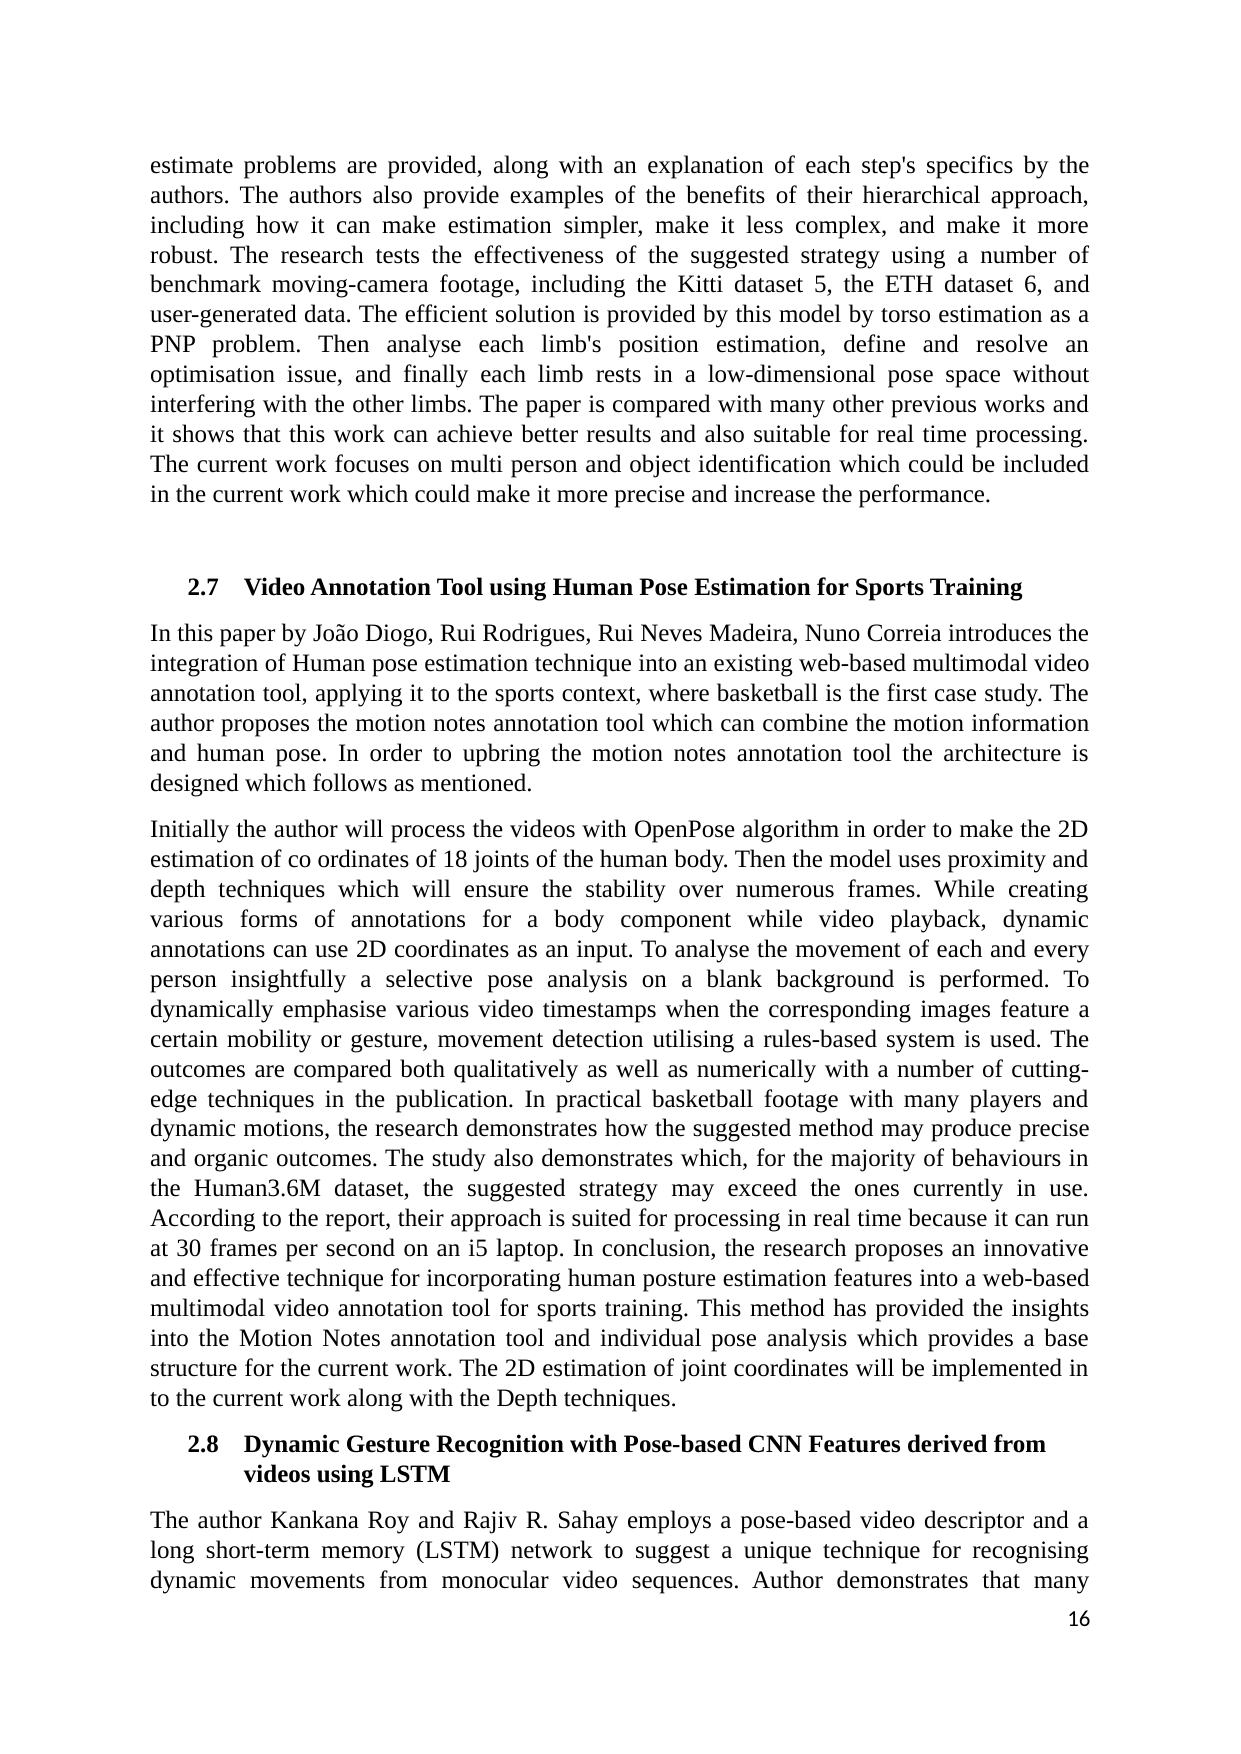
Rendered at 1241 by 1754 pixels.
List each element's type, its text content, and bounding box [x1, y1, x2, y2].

text Initially the author will process the videos with OpenPose algorithm in order to make the 2D estimation of co ordinates of 18 joints of the human body. Then the model uses proximity and depth techniques which will ensure the stability over numerous frames. While creating various forms of annotations for a body component while video playback, dynamic annotations can use 2D coordinates as an input. To analyse the movement of each and every person insightfully a selective pose analysis on a blank background is performed. To dynamically emphasise various video timestamps when the corresponding images feature a certain mobility or gesture, movement detection utilising a rules-based system is used. The outcomes are compared both qualitatively as well as numerically with a number of cutting-edge techniques in the publication. In practical basketball footage with many players and dynamic motions, the research demonstrates how the suggested method may produce precise and organic outcomes. The study also demonstrates which, for the majority of behaviours in the Human3.6M dataset, the suggested strategy may exceed the ones currently in use. According to the report, their approach is suited for processing in real time because it can run at 30 frames per second on an i5 laptop. In conclusion, the research proposes an innovative and effective technique for incorporating human posture estimation features into a web-based multimodal video annotation tool for sports training. This method has provided the insights into the Motion Notes annotation tool and individual pose analysis which provides a base structure for the current work. The 2D estimation of joint coordinates will be implemented in to the current work along with the Depth techniques. [150, 814, 1090, 1411]
text estimate problems are provided, along with an explanation of each step's specifics by the authors. The authors also provide examples of the benefits of their hierarchical approach, including how it can make estimation simpler, make it less complex, and make it more robust. The research tests the effectiveness of the suggested strategy using a number of benchmark moving-camera footage, including the Kitti dataset 5, the ETH dataset 6, and user-generated data. The efficient solution is provided by this model by torso estimation as a PNP problem. Then analyse each limb's position estimation, define and resolve an optimisation issue, and finally each limb rests in a low-dimensional pose space without interfering with the other limbs. The paper is compared with many other previous works and it shows that this work can achieve better results and also suitable for real time processing. The current work focuses on multi person and object identification which could be included in the current work which could make it more precise and increase the performance. [150, 150, 1090, 508]
text The author Kankana Roy and Rajiv R. Sahay employs a pose-based video descriptor and a long short-term memory (LSTM) network to suggest a unique technique for recognising dynamic movements from monocular video sequences. Author demonstrates that many [150, 1506, 1090, 1594]
list Dynamic Gesture Recognition with Pose-based CNN Features derived from videos using LSTM [187, 1429, 1090, 1488]
text In this paper by João Diogo, Rui Rodrigues, Rui Neves Madeira, Nuno Correia introduces the integration of Human pose estimation technique into an existing web-based multimodal video annotation tool, applying it to the sports context, where basketball is the first case study. The author proposes the motion notes annotation tool which can combine the motion information and human pose. In order to upbring the motion notes annotation tool the architecture is designed which follows as mentioned. [150, 618, 1090, 797]
list Video Annotation Tool using Human Pose Estimation for Sports Training [187, 572, 1090, 601]
